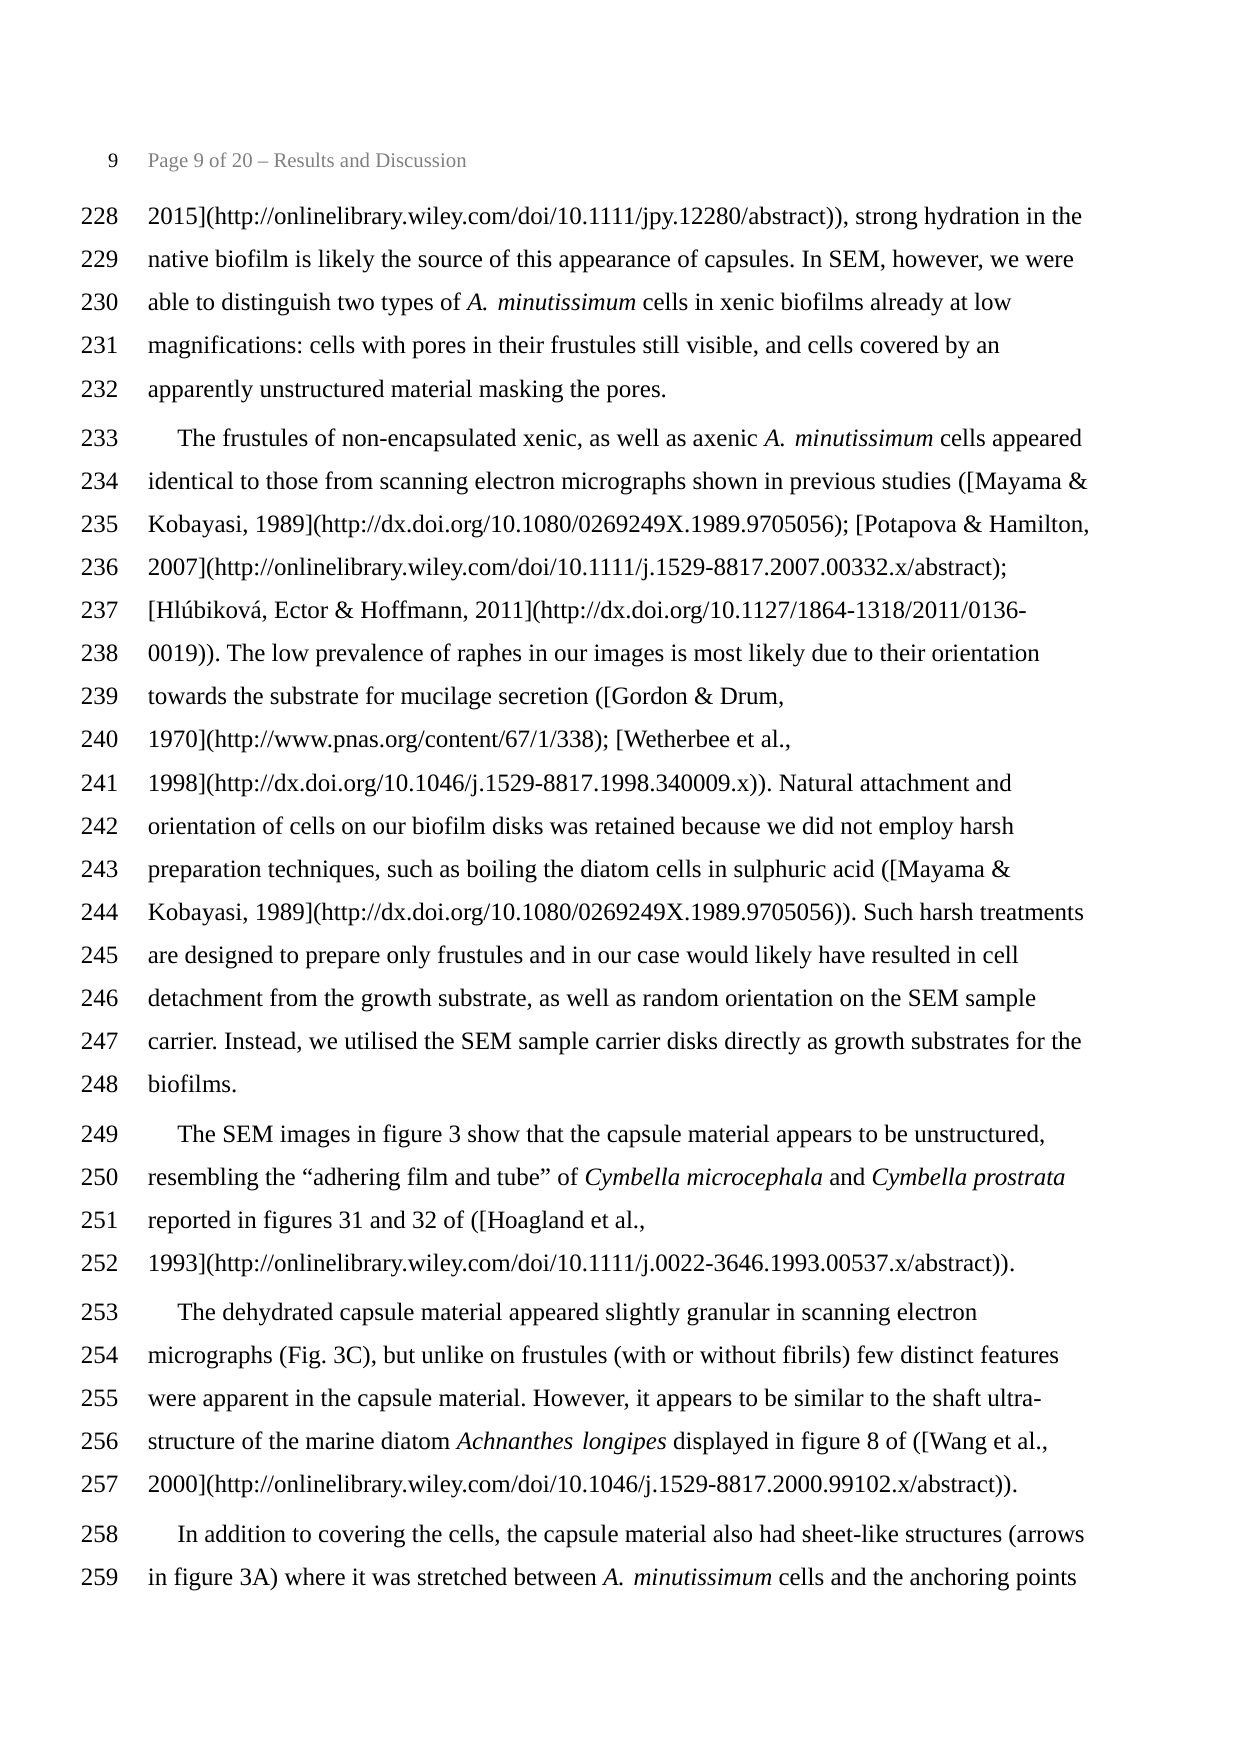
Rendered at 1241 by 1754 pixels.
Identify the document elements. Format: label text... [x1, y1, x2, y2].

text The frustules of non-encapsulated xenic, as well as axenic A. minutissimum cells appeared identical to those from scanning electron micrographs shown in previous studies ([Mayama & Kobayasi, 1989](http://dx.doi.org/10.1080/0269249X.1989.9705056); [Potapova & Hamilton, 2007](http://onlinelibrary.wiley.com/doi/10.1111/j.1529-8817.2007.00332.x/abstract); [Hlúbiková, Ector & Hoffmann, 2011](http://dx.doi.org/10.1127/1864-1318/2011/0136-0019)). The low prevalence of raphes in our images is most likely due to their orientation towards the substrate for mucilage secretion ([Gordon & Drum, 1970](http://www.pnas.org/content/67/1/338); [Wetherbee et al., 1998](http://dx.doi.org/10.1046/j.1529-8817.1998.340009.x)). Natural attachment and orientation of cells on our biofilm disks was retained because we did not employ harsh preparation techniques, such as boiling the diatom cells in sulphuric acid ([Mayama & Kobayasi, 1989](http://dx.doi.org/10.1080/0269249X.1989.9705056)). Such harsh treatments are designed to prepare only frustules and in our case would likely have resulted in cell detachment from the growth substrate, as well as random orientation on the SEM sample carrier. Instead, we utilised the SEM sample carrier disks directly as growth substrates for the biofilms. [148, 423, 1093, 1098]
text The dehydrated capsule material appeared slightly granular in scanning electron micrographs (Fig. 3C), but unlike on frustules (with or without fibrils) few distinct features were apparent in the capsule material. However, it appears to be similar to the shaft ultra-structure of the marine diatom Achnanthes longipes displayed in figure 8 of ([Wang et al., 2000](http://onlinelibrary.wiley.com/doi/10.1046/j.1529-8817.2000.99102.x/abstract)). [148, 1297, 1093, 1498]
text In addition to covering the cells, the capsule material also had sheet-like structures (arrows in figure 3A) where it was stretched between A. minutissimum cells and the anchoring points [148, 1519, 1093, 1591]
text 2015](http://onlinelibrary.wiley.com/doi/10.1111/jpy.12280/abstract)), strong hydration in the native biofilm is likely the source of this appearance of capsules. In SEM, however, we were able to distinguish two types of A. minutissimum cells in xenic biofilms already at low magnifications: cells with pores in their frustules still visible, and cells covered by an apparently unstructured material masking the pores. [148, 201, 1093, 402]
text The SEM images in figure 3 show that the capsule material appears to be unstructured, resembling the “adhering film and tube” of Cymbella microcephala and Cymbella prostrata reported in figures 31 and 32 of ([Hoagland et al., 1993](http://onlinelibrary.wiley.com/doi/10.1111/j.0022-3646.1993.00537.x/abstract)). [148, 1119, 1093, 1277]
